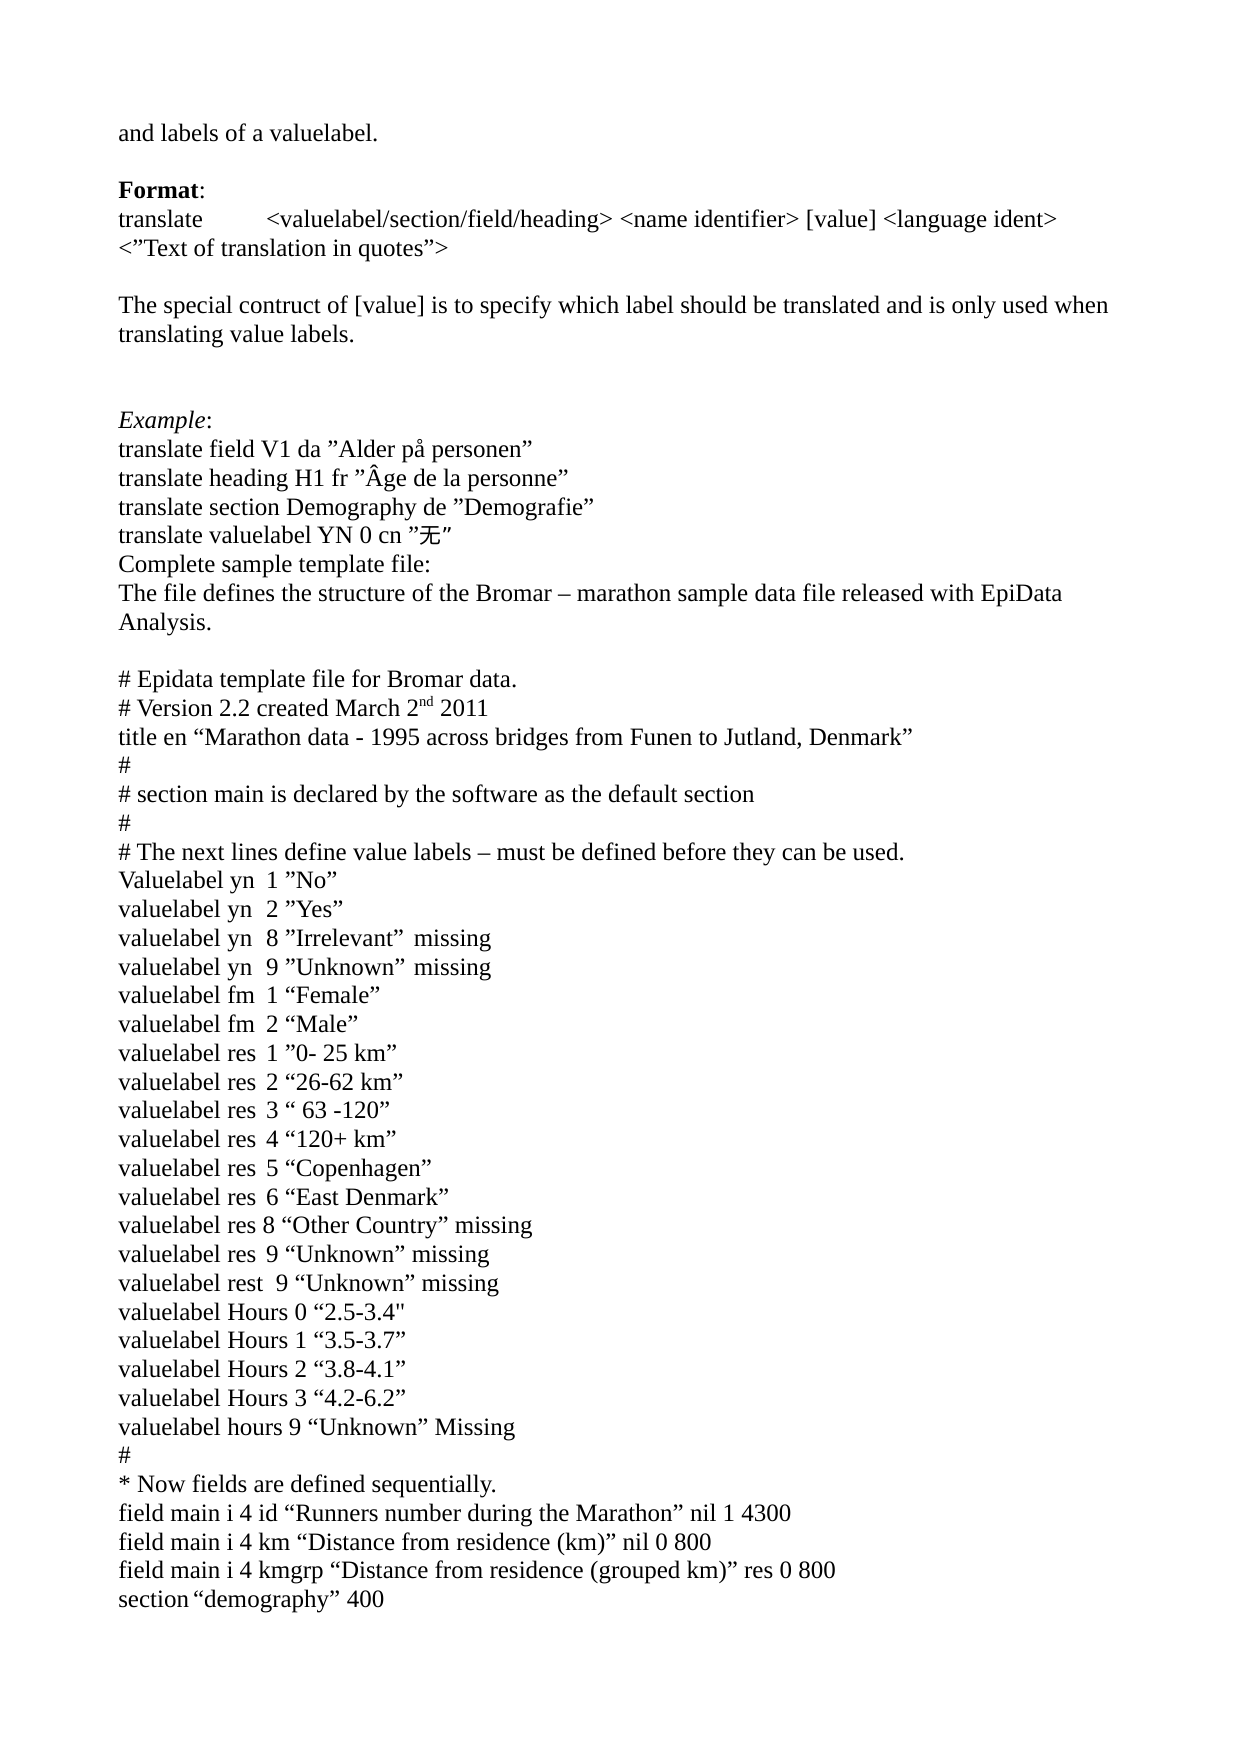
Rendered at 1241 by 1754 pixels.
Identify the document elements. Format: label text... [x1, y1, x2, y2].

text # Version 2.2 created March 2nd 2011 [118, 693, 1122, 722]
text The file defines the structure of the Bromar – marathon sample data file released with EpiData Analysis. [118, 578, 1122, 636]
text Valuelabel yn 1 ”No” [118, 866, 1122, 894]
text valuelabel fm 2 “Male” [118, 1009, 1122, 1038]
text Complete sample template file: [118, 549, 1122, 578]
text valuelabel res 6 “East Denmark” [118, 1182, 1122, 1211]
text valuelabel res 4 “120+ km” [118, 1124, 1122, 1153]
text valuelabel hours 9 “Unknown” Missing [118, 1412, 1122, 1441]
text translate <valuelabel/section/field/heading> <name identifier> [value] <language ident> <”Text of translation in quotes”> [118, 204, 1122, 262]
text valuelabel res 2 “26-62 km” [118, 1067, 1122, 1096]
text Format: [118, 176, 1122, 204]
text valuelabel res 1 ”0- 25 km” [118, 1038, 1122, 1067]
text * Now fields are defined sequentially. [118, 1469, 1122, 1498]
text field main i 4 id “Runners number during the Marathon” nil 1 4300 field main i 4 km “Distance from residence (km)” nil 0 800 [118, 1498, 1122, 1556]
text Example: [118, 406, 1122, 434]
text valuelabel rest 9 “Unknown” missing [118, 1268, 1122, 1297]
text and labels of a valuelabel. [118, 118, 1122, 147]
text valuelabel Hours 3 “4.2-6.2” [118, 1383, 1122, 1412]
text valuelabel res 5 “Copenhagen” [118, 1153, 1122, 1182]
text title en “Marathon data - 1995 across bridges from Funen to Jutland, Denmark” [118, 722, 1122, 751]
text valuelabel yn 2 ”Yes” [118, 894, 1122, 923]
text # [118, 1441, 1122, 1469]
text # section main is declared by the software as the default section [118, 779, 1122, 808]
text # [118, 751, 1122, 779]
text # The next lines define value labels – must be defined before they can be used. [118, 837, 1122, 866]
text valuelabel res 8 “Other Country” missing [118, 1211, 1122, 1239]
text valuelabel yn 8 ”Irrelevant” missing [118, 923, 1122, 952]
text valuelabel res 9 “Unknown” missing [118, 1239, 1122, 1268]
text # [118, 808, 1122, 837]
text valuelabel Hours 1 “3.5-3.7” [118, 1326, 1122, 1354]
text translate field V1 da ”Alder på personen” [118, 434, 1122, 463]
text valuelabel Hours 2 “3.8-4.1” [118, 1354, 1122, 1383]
text The special contruct of [value] is to specify which label should be translated and is only used when translating value labels. [118, 291, 1122, 348]
text translate section Demography de ”Demografie” [118, 492, 1122, 521]
text field main i 4 kmgrp “Distance from residence (grouped km)” res 0 800 [118, 1556, 1122, 1584]
text translate valuelabel YN 0 cn ”无” [118, 521, 1122, 549]
text section “demography” 400 [118, 1584, 1122, 1613]
text # Epidata template file for Bromar data. [118, 664, 1122, 693]
text valuelabel Hours 0 “2.5-3.4" [118, 1297, 1122, 1326]
text valuelabel res 3 “ 63 -120” [118, 1096, 1122, 1124]
text valuelabel yn 9 ”Unknown” missing [118, 952, 1122, 981]
text valuelabel fm 1 “Female” [118, 981, 1122, 1009]
text translate heading H1 fr ”Âge de la personne” [118, 463, 1122, 492]
